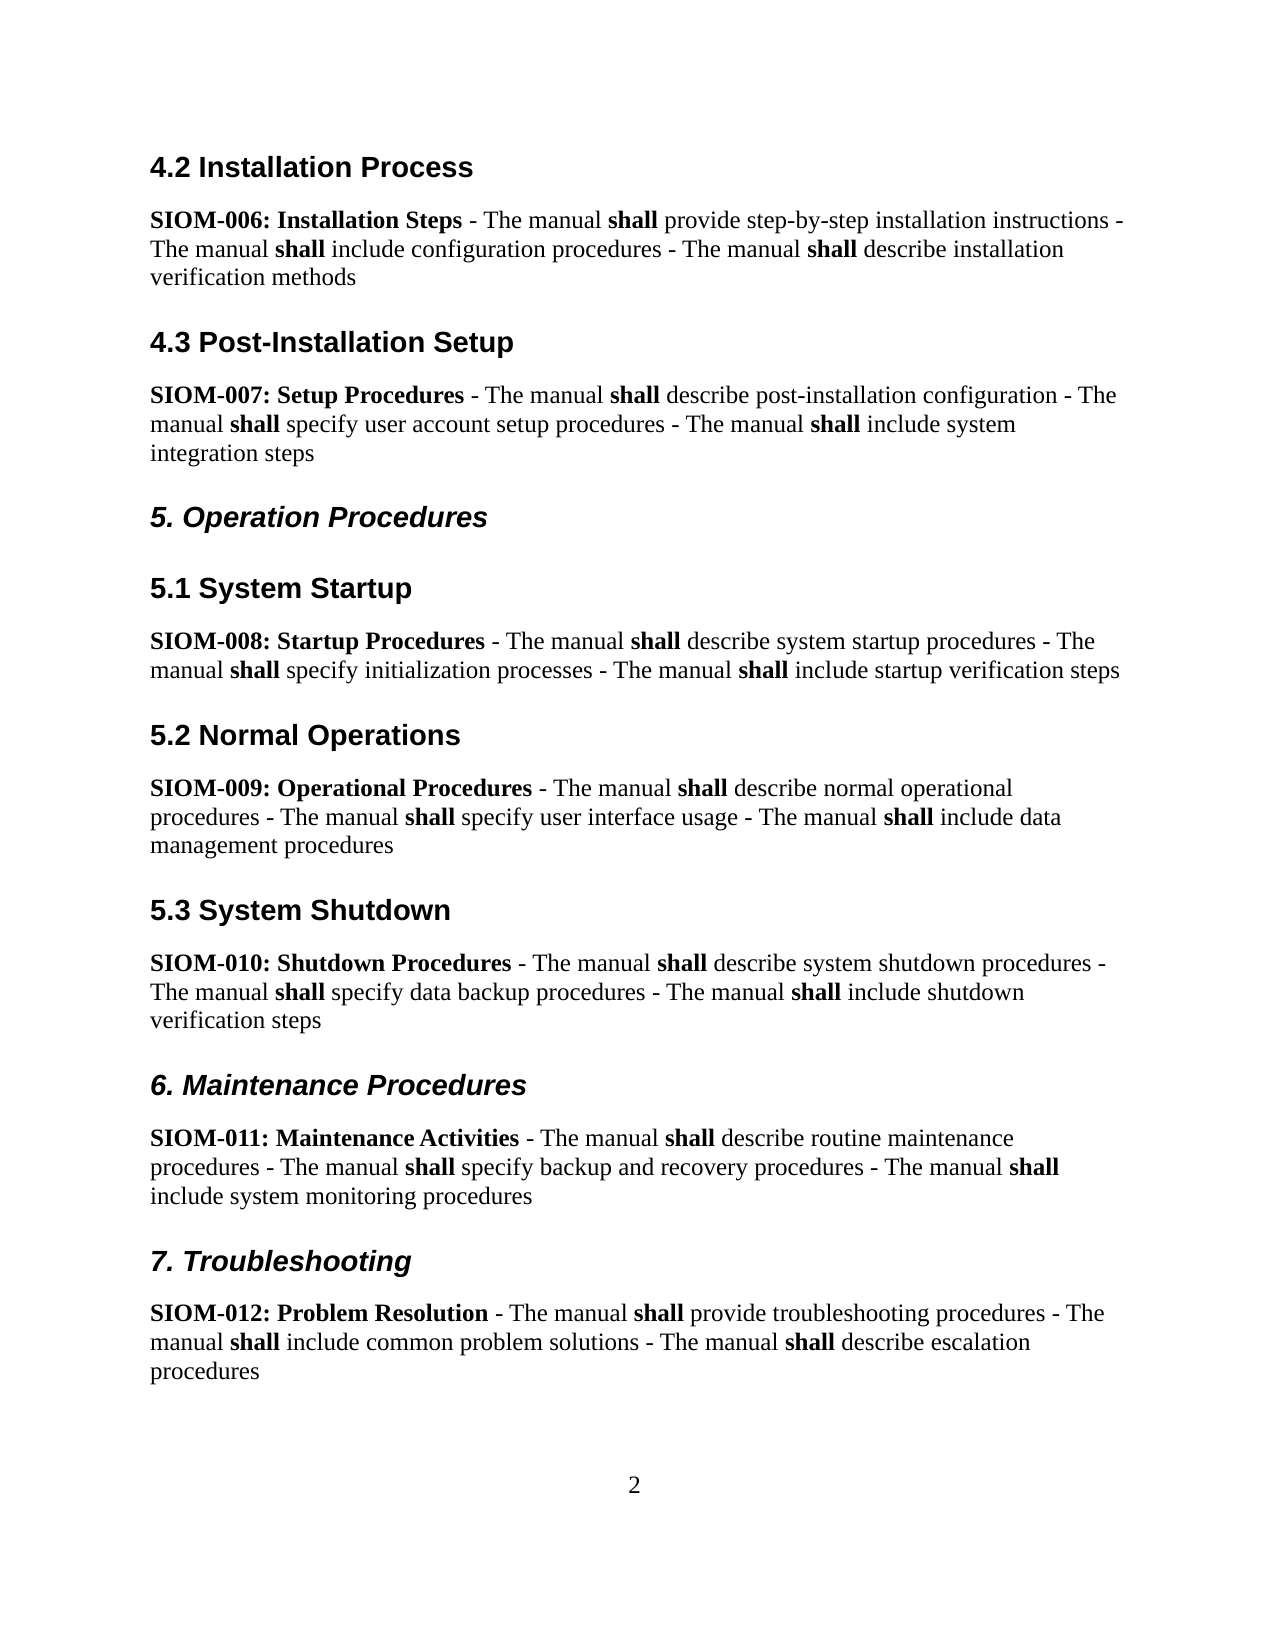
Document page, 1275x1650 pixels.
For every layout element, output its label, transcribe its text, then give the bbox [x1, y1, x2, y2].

text SIOM-009: Operational Procedures - The manual shall describe normal operational procedures - The manual shall specify user interface usage - The manual shall include data management procedures [150, 773, 1125, 859]
subtitle 5. Operation Procedures [150, 500, 1125, 534]
text SIOM-011: Maintenance Activities - The manual shall describe routine maintenance procedures - The manual shall specify backup and recovery procedures - The manual shall include system monitoring procedures [150, 1123, 1125, 1209]
text SIOM-008: Startup Procedures - The manual shall describe system startup procedures - The manual shall specify initialization processes - The manual shall include startup verification steps [150, 626, 1125, 684]
text SIOM-007: Setup Procedures - The manual shall describe post-installation configuration - The manual shall specify user account setup procedures - The manual shall include system integration steps [150, 380, 1125, 466]
text SIOM-012: Problem Resolution - The manual shall provide troubleshooting procedures - The manual shall include common problem solutions - The manual shall describe escalation procedures [150, 1298, 1125, 1385]
subtitle 4.3 Post-Installation Setup [150, 325, 1125, 359]
subtitle 5.3 System Shutdown [150, 893, 1125, 927]
subtitle 4.2 Installation Process [150, 150, 1125, 183]
subtitle 5.2 Normal Operations [150, 718, 1125, 751]
subtitle 5.1 System Startup [150, 571, 1125, 605]
subtitle 7. Troubleshooting [150, 1243, 1125, 1277]
text SIOM-010: Shutdown Procedures - The manual shall describe system shutdown procedures - The manual shall specify data backup procedures - The manual shall include shutdown verification steps [150, 948, 1125, 1034]
text SIOM-006: Installation Steps - The manual shall provide step-by-step installation instructions - The manual shall include configuration procedures - The manual shall describe installation verification methods [150, 205, 1125, 291]
subtitle 6. Maintenance Procedures [150, 1068, 1125, 1102]
